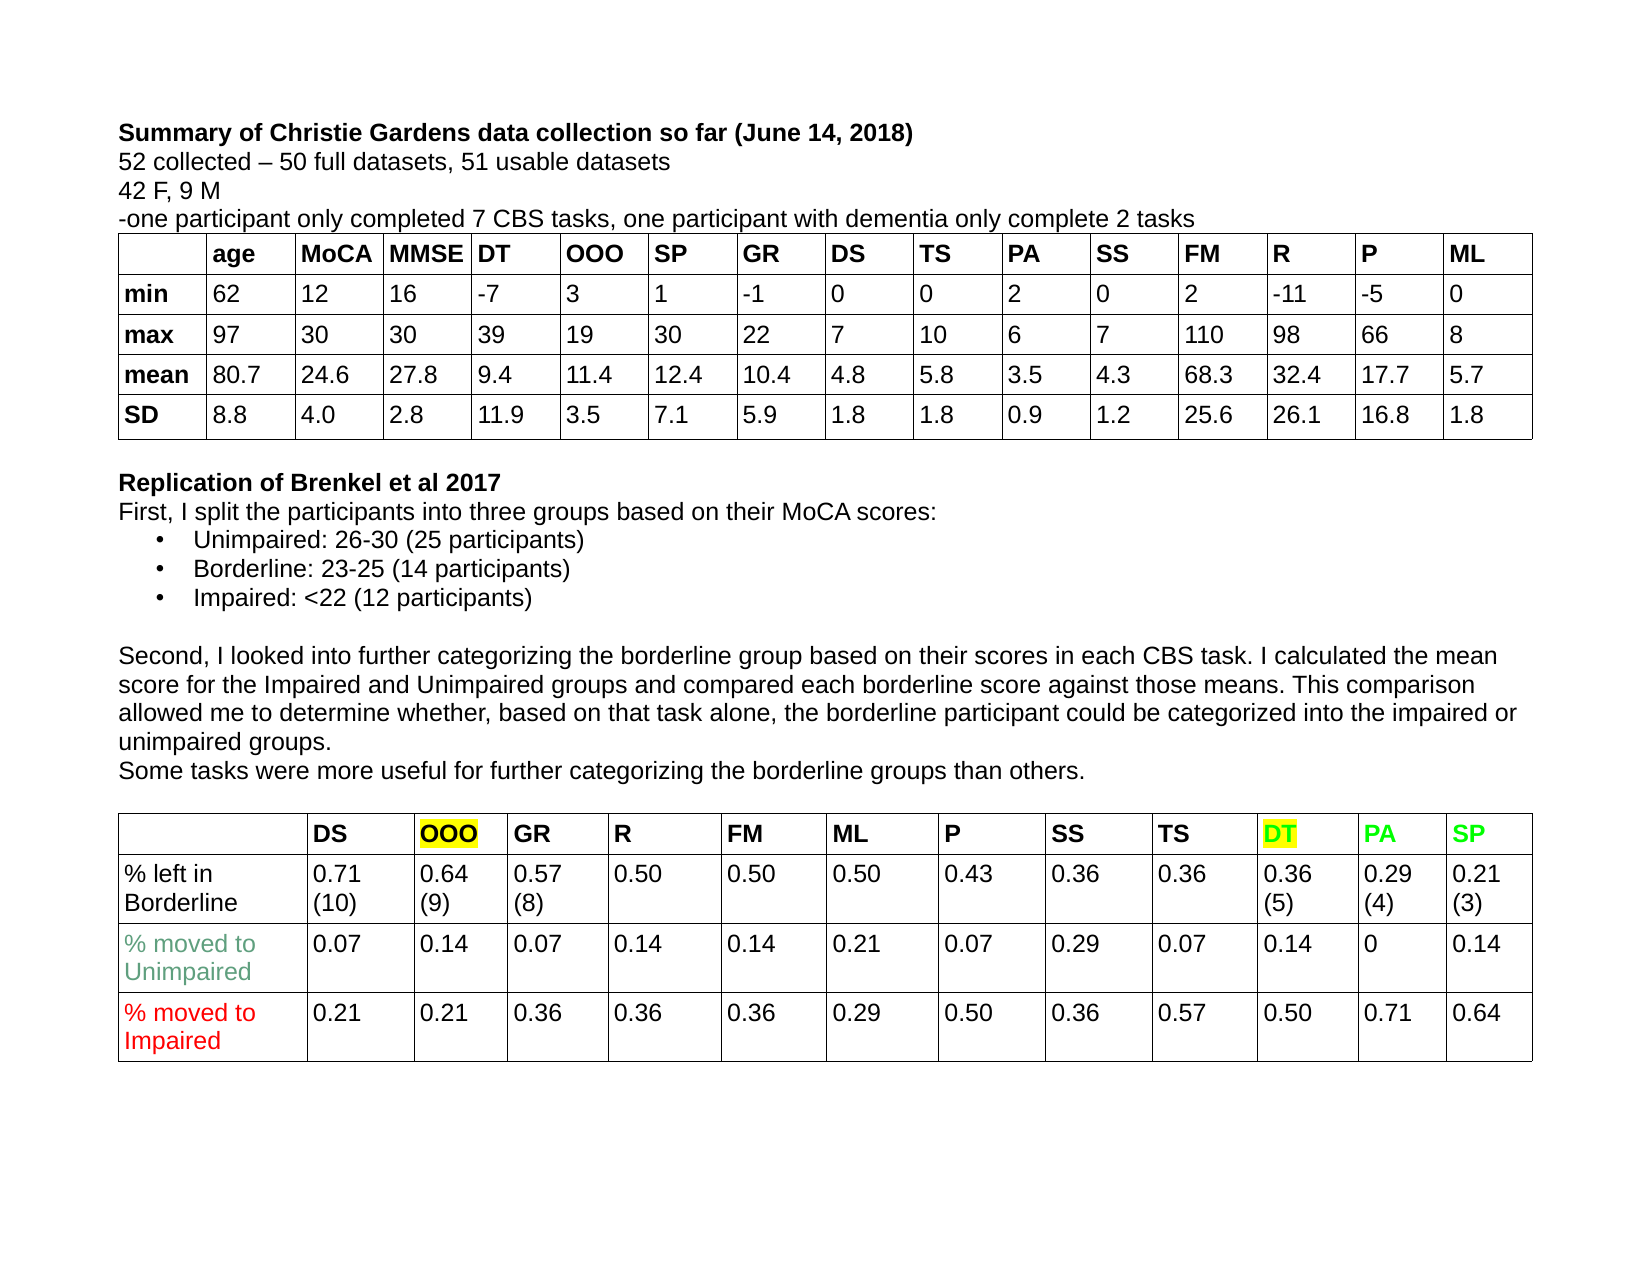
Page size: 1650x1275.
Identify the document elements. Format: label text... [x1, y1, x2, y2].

table_cell 0.50 [609, 855, 721, 923]
table_cell 0.07 [939, 924, 1045, 992]
table_cell % moved to Unimpaired [119, 924, 307, 992]
table_header SP [649, 234, 737, 273]
table_cell 0.71 (10) [308, 855, 414, 923]
table_header age [207, 234, 295, 273]
table_cell 12.4 [649, 355, 737, 394]
table_cell 4.0 [296, 395, 383, 439]
table_cell 0.9 [1003, 395, 1090, 439]
table_header [119, 234, 206, 273]
table_cell 0.21 (3) [1447, 855, 1532, 923]
table_header SP [1447, 814, 1532, 854]
table_header TS [914, 234, 1002, 273]
list Borderline: 23-25 (14 participants) [156, 554, 1532, 583]
table_cell 0 [826, 275, 913, 314]
table_cell 0.21 [827, 924, 938, 992]
table_cell 0.71 [1359, 993, 1446, 1061]
table_cell % moved to Impaired [119, 993, 307, 1061]
text Replication of Brenkel et al 2017 [118, 468, 1532, 497]
table_cell 4.8 [826, 355, 913, 394]
table_cell 24.6 [296, 355, 383, 394]
table_cell 11.9 [472, 395, 560, 439]
table_cell 0.14 [1447, 924, 1532, 992]
table_cell 0 [1091, 275, 1178, 314]
table_cell 2 [1003, 275, 1090, 314]
table_cell 110 [1179, 315, 1267, 354]
table_header GR [738, 234, 825, 273]
table_cell -11 [1268, 275, 1355, 314]
table_header [119, 814, 307, 854]
table_cell mean [119, 355, 206, 394]
table_cell 0.29 [827, 993, 938, 1061]
table_cell 30 [296, 315, 383, 354]
table_cell 0.36 [1046, 993, 1152, 1061]
table_cell 0.50 [939, 993, 1045, 1061]
table_cell 0.36 [508, 993, 608, 1061]
table_cell 0.64 [1447, 993, 1532, 1061]
table_header P [939, 814, 1045, 854]
table_cell 3.5 [561, 395, 648, 439]
table_header TS [1153, 814, 1257, 854]
table_header R [1268, 234, 1355, 273]
table_cell 8.8 [207, 395, 295, 439]
table_cell 0.21 [415, 993, 507, 1061]
table_header P [1356, 234, 1443, 273]
table_cell 25.6 [1179, 395, 1267, 439]
table_cell 3 [561, 275, 648, 314]
table_cell 16 [384, 275, 471, 314]
text First, I split the participants into three groups based on their MoCA scores: [118, 497, 1532, 526]
table_header FM [1179, 234, 1267, 273]
table_cell 0.50 [827, 855, 938, 923]
table_cell 0.14 [1258, 924, 1358, 992]
table_cell -7 [472, 275, 560, 314]
text Some tasks were more useful for further categorizing the borderline groups than others. [118, 756, 1532, 784]
table_cell 0.21 [308, 993, 414, 1061]
table_cell 0.36 (5) [1258, 855, 1358, 923]
table_cell max [119, 315, 206, 354]
table_cell 11.4 [561, 355, 648, 394]
table_header DT [472, 234, 560, 273]
table_cell 0 [1444, 275, 1532, 314]
text 52 collected – 50 full datasets, 51 usable datasets [118, 147, 1532, 176]
table_cell 1.2 [1091, 395, 1178, 439]
text -one participant only completed 7 CBS tasks, one participant with dementia only complete 2 tasks [118, 204, 1532, 233]
table_cell 5.8 [914, 355, 1002, 394]
table_header DT [1258, 814, 1358, 854]
table_header ML [827, 814, 938, 854]
table_cell 8 [1444, 315, 1532, 354]
table_cell 9.4 [472, 355, 560, 394]
list Impaired: <22 (12 participants) [156, 583, 1532, 612]
table_cell 1 [649, 275, 737, 314]
table_cell 4.3 [1091, 355, 1178, 394]
table_cell 1.8 [826, 395, 913, 439]
table_cell 17.7 [1356, 355, 1443, 394]
table_cell 0.29 (4) [1359, 855, 1446, 923]
table_header OOO [561, 234, 648, 273]
table_cell 97 [207, 315, 295, 354]
table_header OOO [415, 814, 507, 854]
table_header SS [1046, 814, 1152, 854]
table_cell 0.50 [1258, 993, 1358, 1061]
table_cell -1 [738, 275, 825, 314]
table_cell 0.57 [1153, 993, 1257, 1061]
table_cell 10 [914, 315, 1002, 354]
text Summary of Christie Gardens data collection so far (June 14, 2018) [118, 118, 1532, 147]
table_header MMSE [384, 234, 471, 273]
table_cell 2 [1179, 275, 1267, 314]
table_header FM [722, 814, 826, 854]
table_cell 0 [1359, 924, 1446, 992]
table_cell 98 [1268, 315, 1355, 354]
table_cell 5.7 [1444, 355, 1532, 394]
table_cell 30 [384, 315, 471, 354]
text 42 F, 9 M [118, 176, 1532, 204]
table_cell min [119, 275, 206, 314]
table_cell 1.8 [1444, 395, 1532, 439]
table_cell 12 [296, 275, 383, 314]
table_cell 0.43 [939, 855, 1045, 923]
text Second, I looked into further categorizing the borderline group based on their scores in each CBS task. I calculated the mean score for the Impaired and Unimpaired groups and compared each borderline score against those means. This comparison allowed me to determine whether, based on that task alone, the borderline participant could be categorized into the impaired or unimpaired groups. [118, 641, 1532, 756]
table_cell 1.8 [914, 395, 1002, 439]
table_cell 0.64 (9) [415, 855, 507, 923]
table_cell 7 [1091, 315, 1178, 354]
table_cell 7 [826, 315, 913, 354]
table_cell % left in Borderline [119, 855, 307, 923]
table_cell 66 [1356, 315, 1443, 354]
table_header PA [1359, 814, 1446, 854]
table_cell 0.07 [508, 924, 608, 992]
table_cell 2.8 [384, 395, 471, 439]
table_cell 0.14 [609, 924, 721, 992]
table_header SS [1091, 234, 1178, 273]
table_cell 0.14 [415, 924, 507, 992]
table_header PA [1003, 234, 1090, 273]
table_cell -5 [1356, 275, 1443, 314]
table_cell 0.14 [722, 924, 826, 992]
table_cell 30 [649, 315, 737, 354]
table_header ML [1444, 234, 1532, 273]
table_cell 68.3 [1179, 355, 1267, 394]
table_header DS [308, 814, 414, 854]
table_cell 0.36 [722, 993, 826, 1061]
table_cell 27.8 [384, 355, 471, 394]
table_cell 26.1 [1268, 395, 1355, 439]
table_cell 5.9 [738, 395, 825, 439]
table_header R [609, 814, 721, 854]
table_cell 19 [561, 315, 648, 354]
table_cell 10.4 [738, 355, 825, 394]
table_cell 0.57 (8) [508, 855, 608, 923]
table_cell 16.8 [1356, 395, 1443, 439]
table_header DS [826, 234, 913, 273]
table_cell 7.1 [649, 395, 737, 439]
table_cell 0.36 [1153, 855, 1257, 923]
table_cell 0 [914, 275, 1002, 314]
table_cell 80.7 [207, 355, 295, 394]
table_cell 0.07 [308, 924, 414, 992]
table_cell 3.5 [1003, 355, 1090, 394]
table_cell 6 [1003, 315, 1090, 354]
table_cell 22 [738, 315, 825, 354]
table_header GR [508, 814, 608, 854]
table_cell 32.4 [1268, 355, 1355, 394]
table_cell 0.07 [1153, 924, 1257, 992]
table_cell SD [119, 395, 206, 439]
table_cell 62 [207, 275, 295, 314]
list Unimpaired: 26-30 (25 participants) [156, 526, 1532, 554]
table_cell 39 [472, 315, 560, 354]
table_cell 0.36 [1046, 855, 1152, 923]
table_header MoCA [296, 234, 383, 273]
table_cell 0.29 [1046, 924, 1152, 992]
table_cell 0.36 [609, 993, 721, 1061]
table_cell 0.50 [722, 855, 826, 923]
